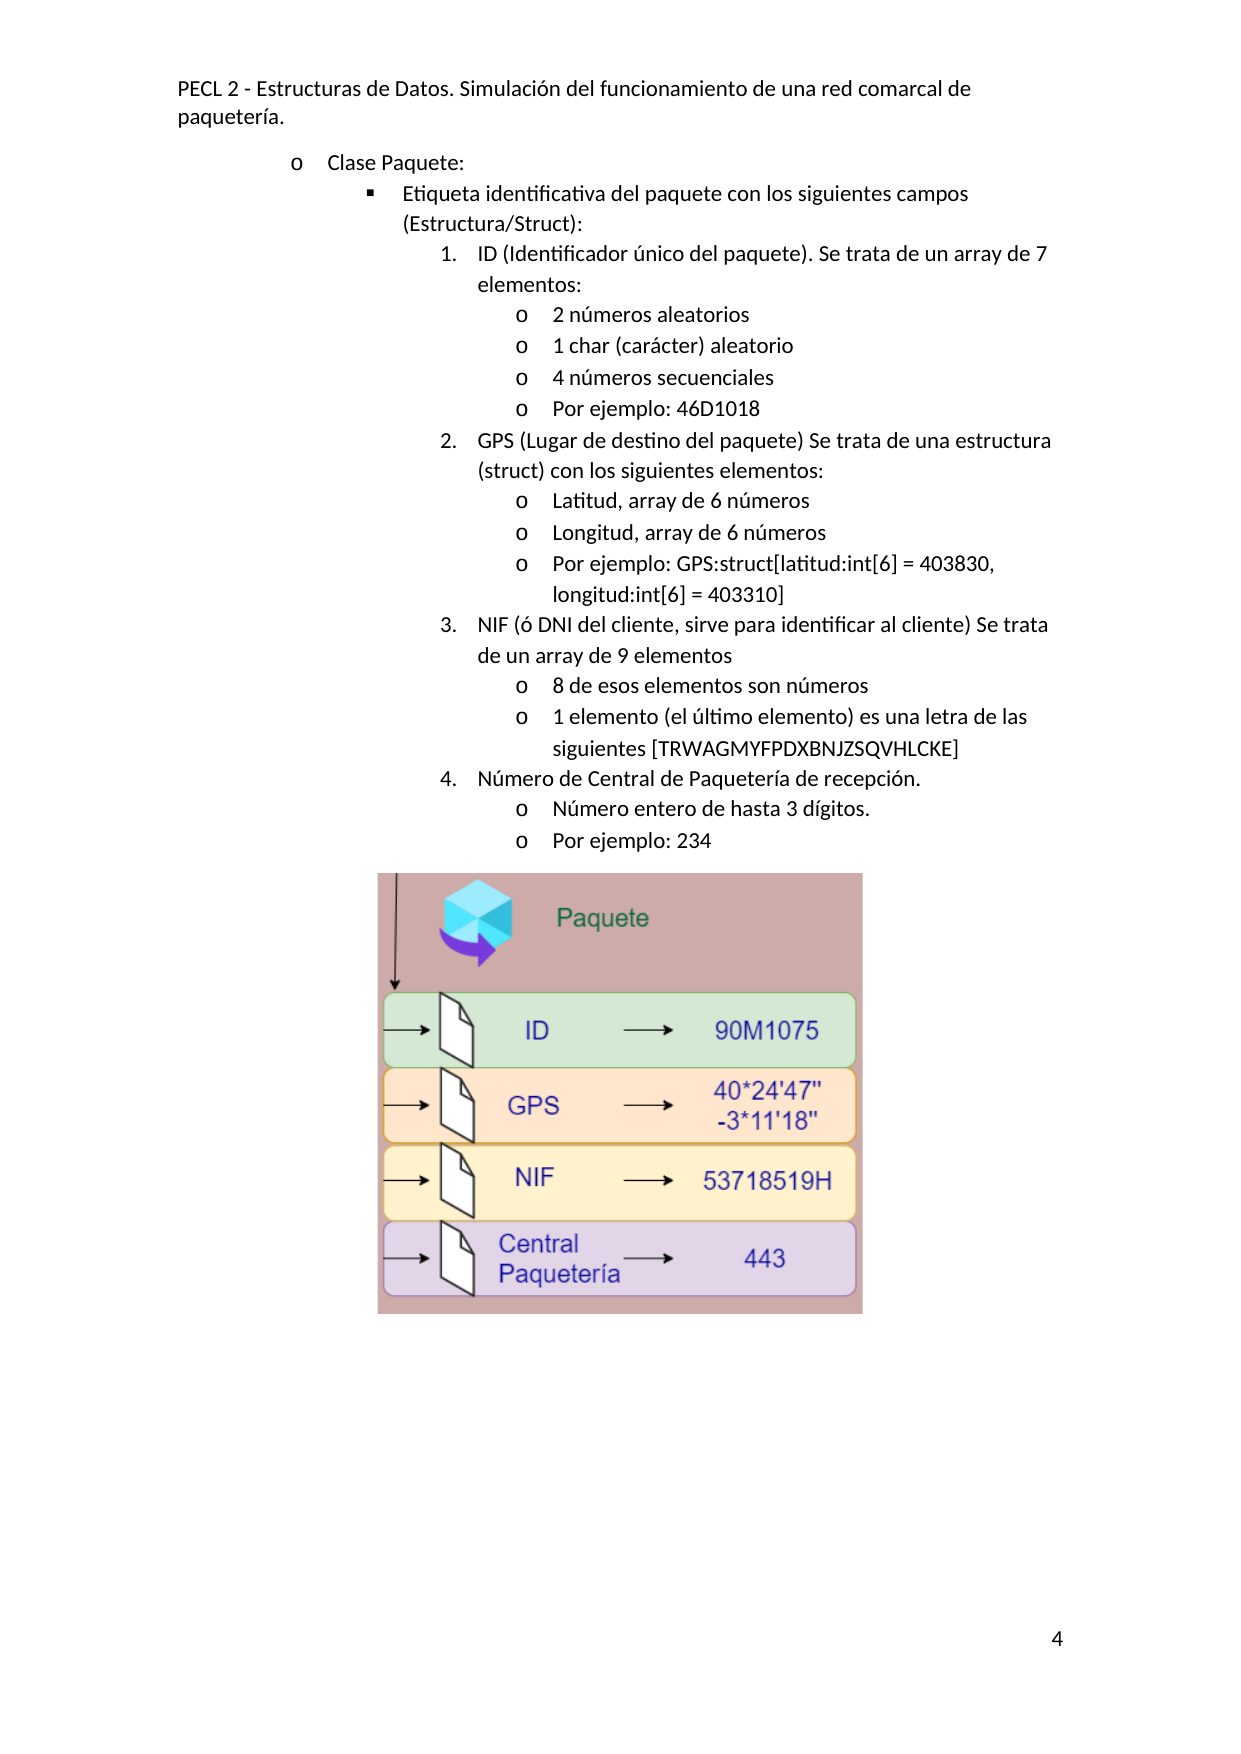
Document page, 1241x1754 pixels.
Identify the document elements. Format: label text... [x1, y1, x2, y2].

list Latitud, array de 6 números [515, 486, 1063, 515]
list Etiqueta identificativa del paquete con los siguientes campos (Estructura/Struct): [365, 179, 1063, 237]
list NIF (ó DNI del cliente, sirve para identificar al cliente) Se trata de un array de 9 elementos [440, 611, 1063, 669]
list GPS (Lugar de destino del paquete) Se trata de una estructura (struct) con los siguientes elementos: [440, 426, 1063, 484]
list Número de Central de Paquetería de recepción. [440, 764, 1063, 792]
list 1 char (carácter) aleatorio [515, 331, 1063, 361]
list 8 de esos elementos son números [515, 671, 1063, 700]
list 4 números secuenciales [515, 363, 1063, 392]
list ID (Identificador único del paquete). Se trata de un array de 7 elementos: [440, 239, 1063, 298]
list Clase Paquete: [290, 148, 1063, 177]
list Por ejemplo: 234 [515, 826, 1063, 855]
picture [377, 873, 863, 1314]
list 2 números aleatorios [515, 300, 1063, 329]
list Número entero de hasta 3 dígitos. [515, 794, 1063, 823]
list Longitud, array de 6 números [515, 518, 1063, 547]
list Por ejemplo: 46D1018 [515, 394, 1063, 423]
list Por ejemplo: GPS:struct[latitud:int[6] = 403830, longitud:int[6] = 403310] [515, 549, 1063, 608]
list 1 elemento (el último elemento) es una letra de las siguientes [TRWAGMYFPDXBNJZSQVHLCKE] [515, 702, 1063, 762]
